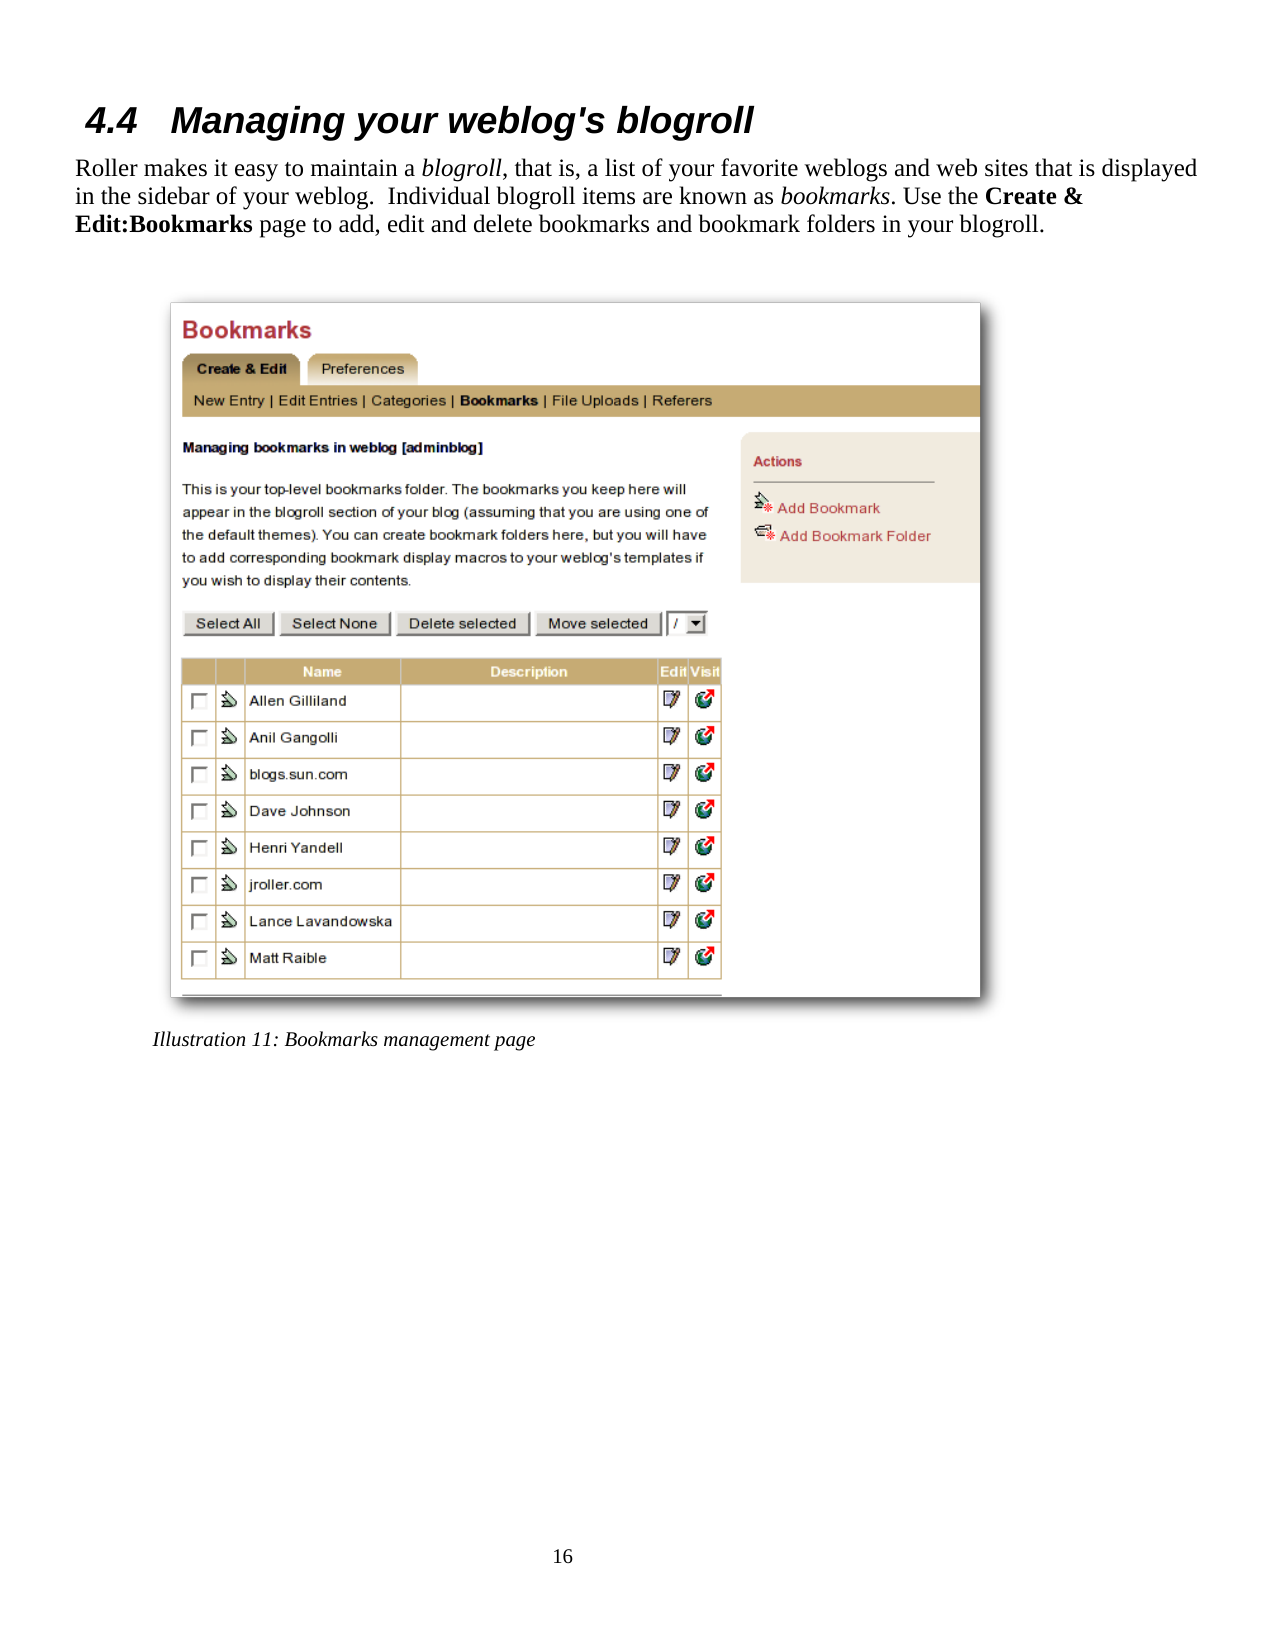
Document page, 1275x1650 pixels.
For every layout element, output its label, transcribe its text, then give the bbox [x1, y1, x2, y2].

text Illustration 11: Bookmarks management page [152, 1029, 1011, 1051]
picture [152, 284, 1012, 1029]
text Roller makes it easy to maintain a blogroll, that is, a list of your favorite weblogs and web sites that is displayed in the sidebar of your weblog. Individual blogroll items are known as bookmarks. Use the Create & Edit:Bookmarks page to add, edit and delete bookmarks and bookmark folders in your blogroll. [75, 154, 1200, 237]
subtitle Managing your weblog's blogroll [75, 100, 1200, 142]
